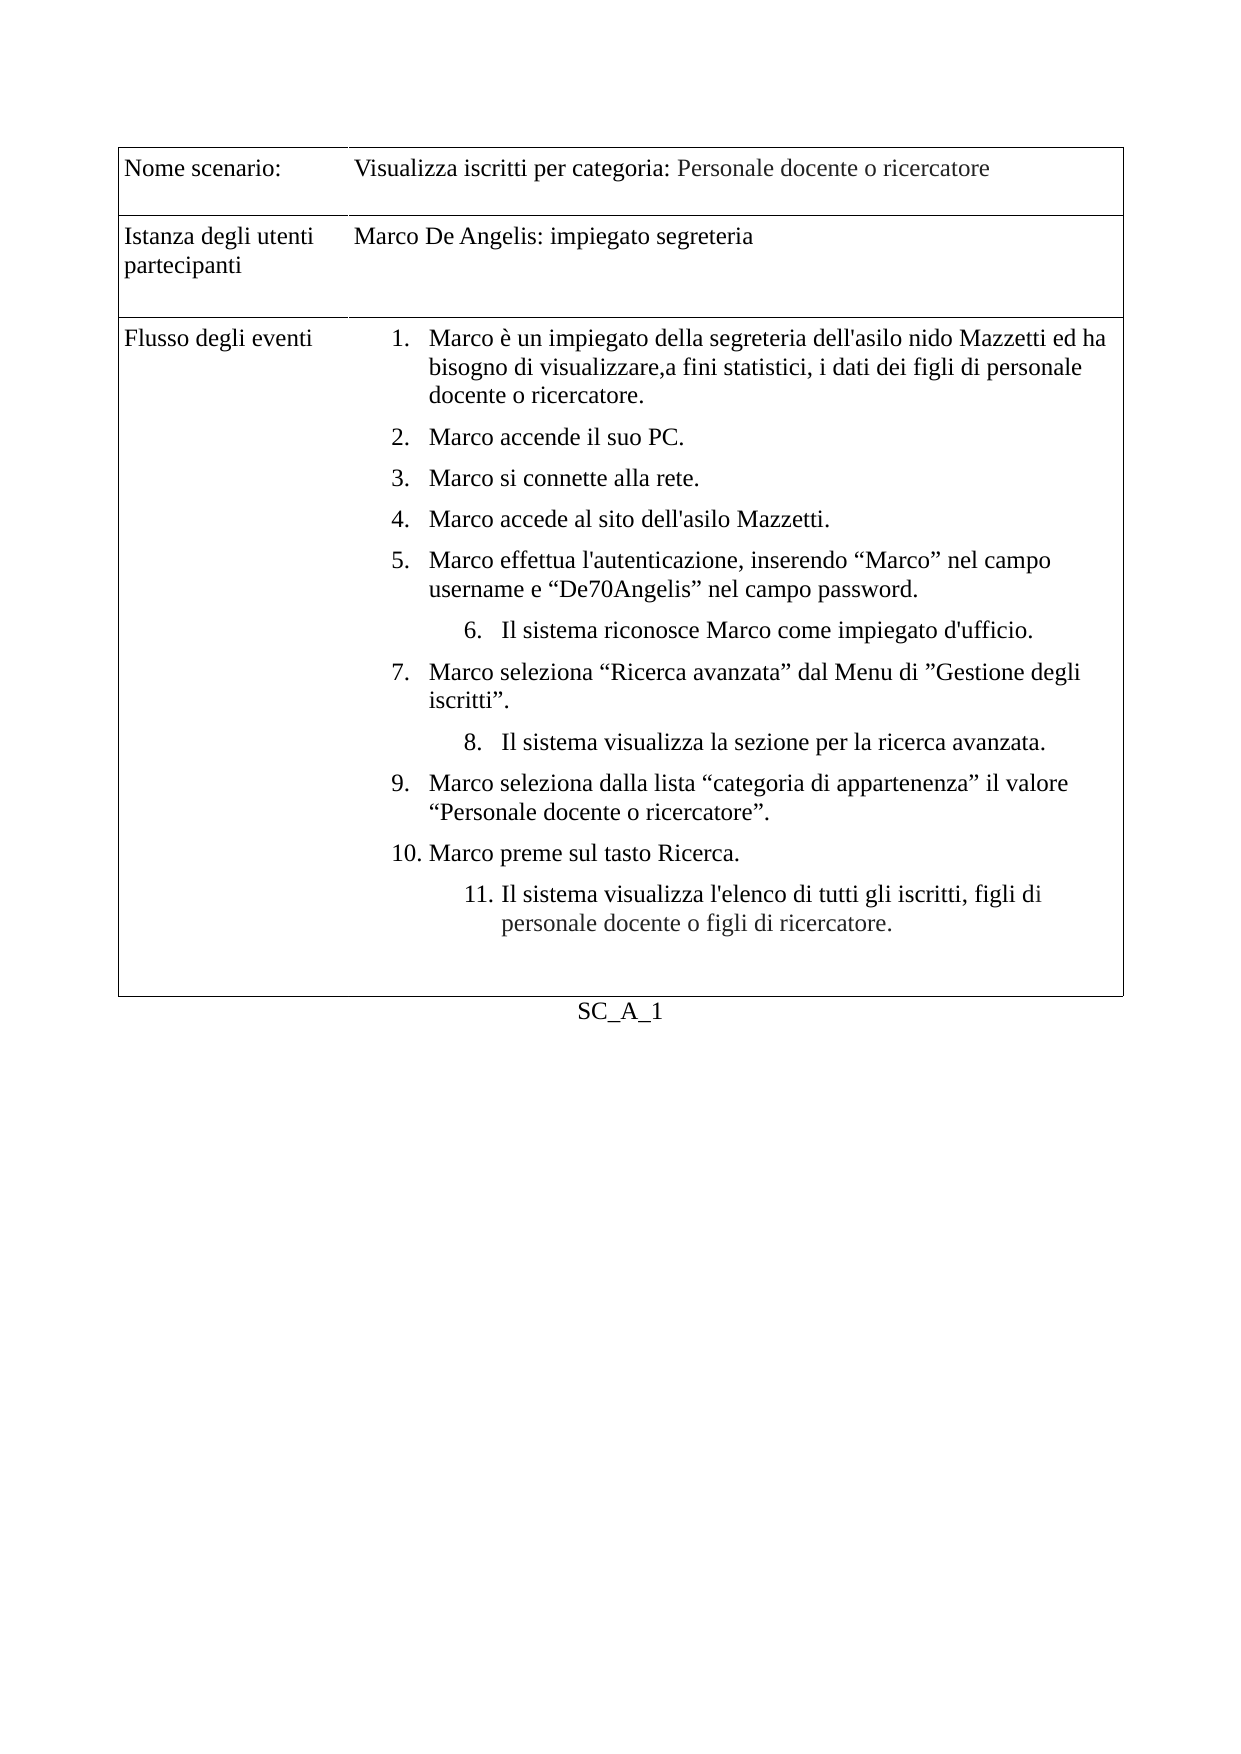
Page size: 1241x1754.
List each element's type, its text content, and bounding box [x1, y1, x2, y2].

table_header Nome scenario: [119, 148, 348, 215]
text SC_A_1 [118, 997, 1122, 1025]
table_cell Istanza degli utenti partecipanti [119, 216, 348, 317]
table_cell Marco è un impiegato della segreteria dell'asilo nido Mazzetti ed ha bisogno di visualizzare,a fini statistici, i dati dei figli di personale docente o ricercatore. Marco accende il suo PC. Marco si connette alla rete. Marco accede al sito dell'asilo Mazzetti. Marco effettua l'autenticazione, inserendo “Marco” nel campo username e “De70Angelis” nel campo password. Il sistema riconosce Marco come impiegato d'ufficio. Marco seleziona “Ricerca avanzata” dal Menu di ”Gestione degli iscritti”. Il sistema visualizza la sezione per la ricerca avanzata. Marco seleziona dalla lista “categoria di appartenenza” il valore “Personale docente o ricercatore”. Marco preme sul tasto Ricerca. Il sistema visualizza l'elenco di tutti gli iscritti, figli di personale docente o figli di ricercatore. [349, 318, 1123, 996]
table_cell Marco De Angelis: impiegato segreteria [349, 216, 1123, 317]
table_cell Flusso degli eventi [119, 318, 348, 996]
table_header Visualizza iscritti per categoria: Personale docente o ricercatore [349, 148, 1123, 215]
